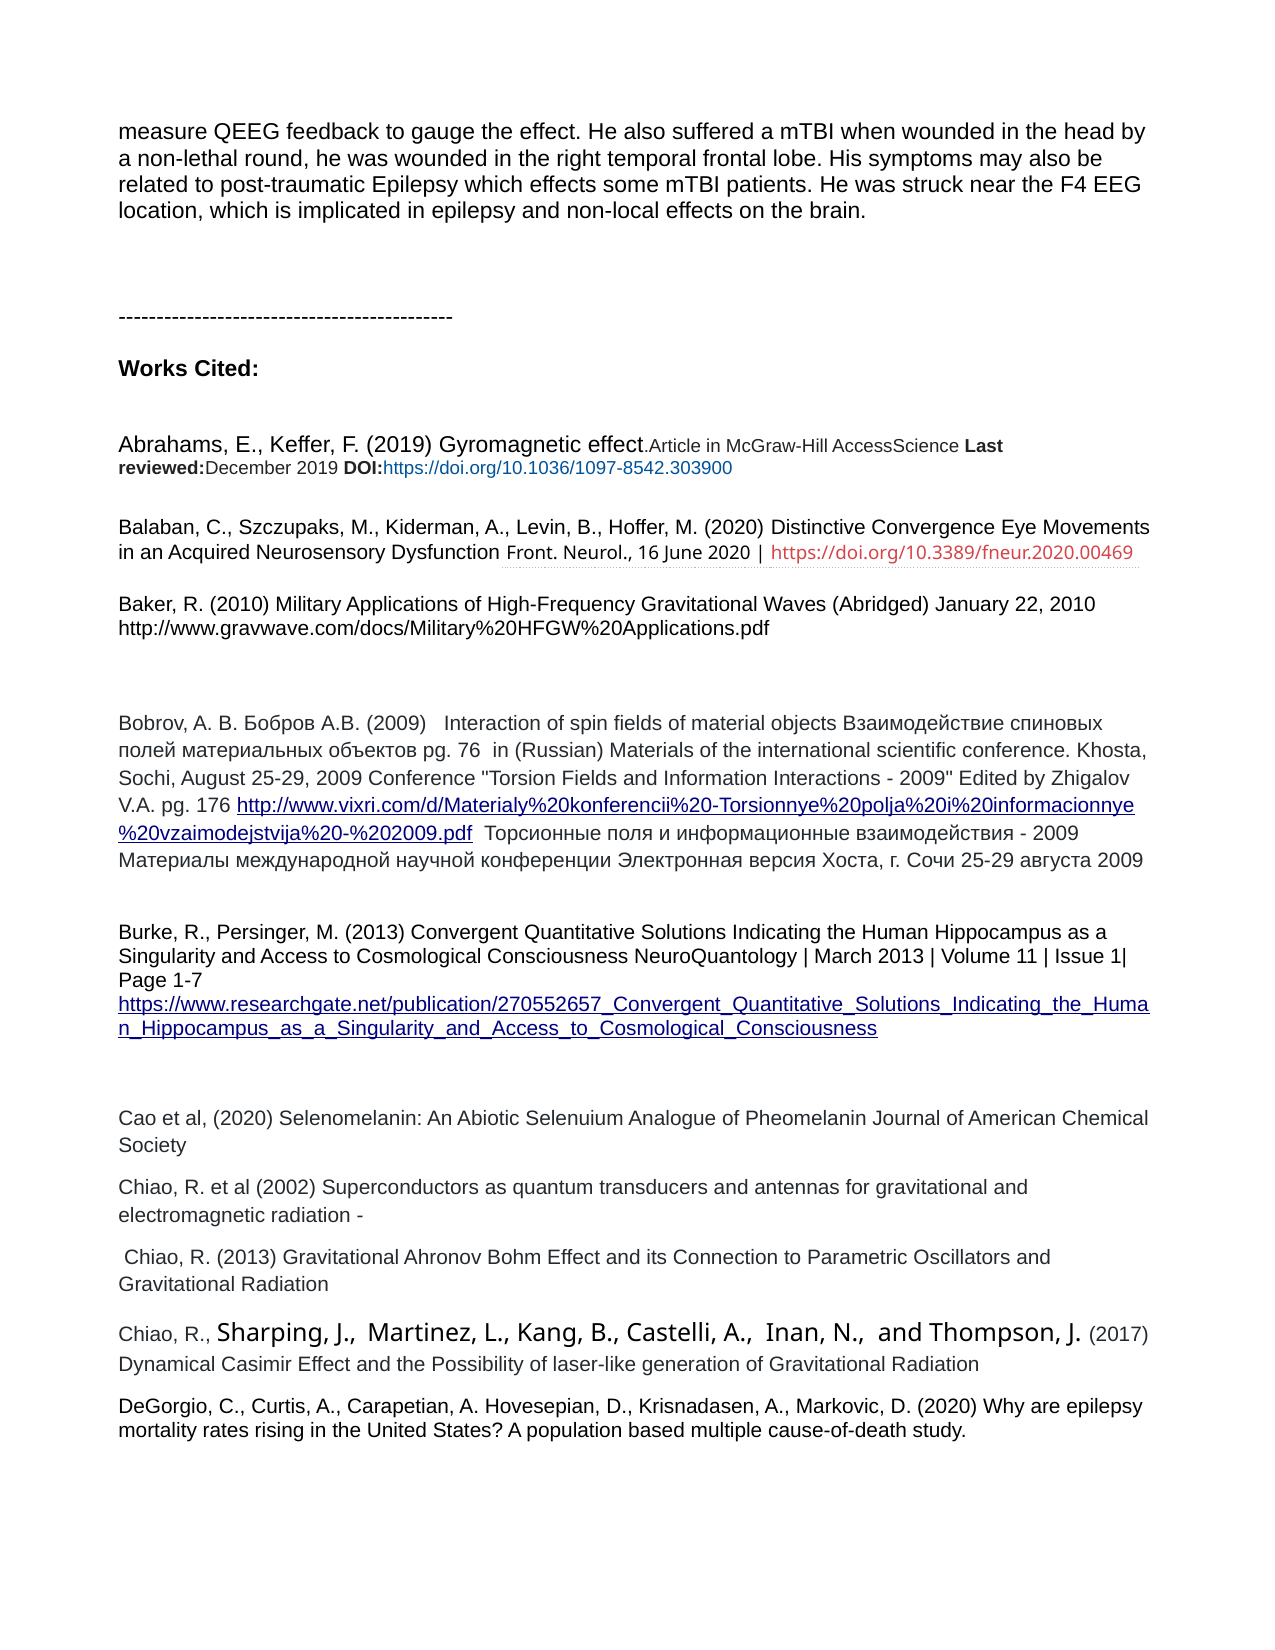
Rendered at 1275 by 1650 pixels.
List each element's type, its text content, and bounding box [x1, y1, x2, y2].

text DeGorgio, C., Curtis, A., Carapetian, A. Hovesepian, D., Krisnadasen, A., Markovic, D. (2020) Why are epilepsy mortality rates rising in the United States? A population based multiple cause-of-death study. [118, 1394, 1157, 1442]
text -------------------------------------------- [118, 303, 1157, 329]
text Cao et al, (2020) Selenomelanin: An Abiotic Selenuium Analogue of Pheomelanin Journal of American Chemical Society [118, 1106, 1157, 1157]
text Chiao, R. et al (2002) Superconductors as quantum transducers and antennas for gravitational and electromagnetic radiation - [118, 1175, 1157, 1227]
text Works Cited: [118, 355, 1157, 382]
subtitle Abrahams, E., Keffer, F. (2019) Gyromagnetic effect.Article in McGraw-Hill AccessScience Last reviewed:December 2019 DOI:https://doi.org/10.1036/1097-8542.303900 [118, 431, 1157, 478]
text Balaban, C., Szczupaks, M., Kiderman, A., Levin, B., Hoffer, M. (2020) Distinctive Convergence Eye Movements in an Acquired Neurosensory Dysfunction Front. Neurol., 16 June 2020 | https://doi.org/10.3389/fneur.2020.00469 [118, 515, 1157, 567]
text measure QEEG feedback to gauge the effect. He also suffered a mTBI when wounded in the head by a non-lethal round, he was wounded in the right temporal frontal lobe. His symptoms may also be related to post-traumatic Epilepsy which effects some mTBI patients. He was struck near the F4 EEG location, which is implicated in epilepsy and non-local effects on the brain. [118, 118, 1157, 223]
text Baker, R. (2010) Military Applications of High-Frequency Gravitational Waves (Abridged) January 22, 2010 http://www.gravwave.com/docs/Military%20HFGW%20Applications.pdf [118, 591, 1157, 639]
text Chiao, R. (2013) Gravitational Ahronov Bohm Effect and its Connection to Parametric Oscillators and Gravitational Radiation [118, 1245, 1157, 1296]
text Chiao, R., Sharping, J., Martinez, L., Kang, B., Castelli, A., Inan, N., and Thompson, J. (2017) Dynamical Casimir Effect and the Possibility of laser-like generation of Gravitational Radiation [118, 1314, 1157, 1376]
text Bobrov, A. B. Бобров А.В. (2009) Interaction of spin fields of material objects Взаимодействие спиновых полей материальных объектов pg. 76 in (Russian) Materials of the international scientific conference. Khosta, Sochi, August 25-29, 2009 Conference "Torsion Fields and Information Interactions - 2009" Edited by Zhigalov V.A. pg. 176 http://www.vixri.com/d/Materialy%20konferencii%20-Torsionnye%20polja%20i%20informacionnye%20vzaimodejstvija%20-%202009.pdf Торсионные поля и информационные взаимодействия - 2009 Материалы международной научной конференции Электронная версия Хоста, г. Сочи 25-29 августа 2009 [118, 711, 1157, 872]
text Burke, R., Persinger, M. (2013) Convergent Quantitative Solutions Indicating the Human Hippocampus as a Singularity and Access to Cosmological Consciousness NeuroQuantology | March 2013 | Volume 11 | Issue 1| Page 1-7 https://www.researchgate.net/publication/270552657_Convergent_Quantitative_Solutions_Indicating_the_Human_Hippocampus_as_a_Singularity_and_Access_to_Cosmological_Consciousness [118, 920, 1157, 1039]
